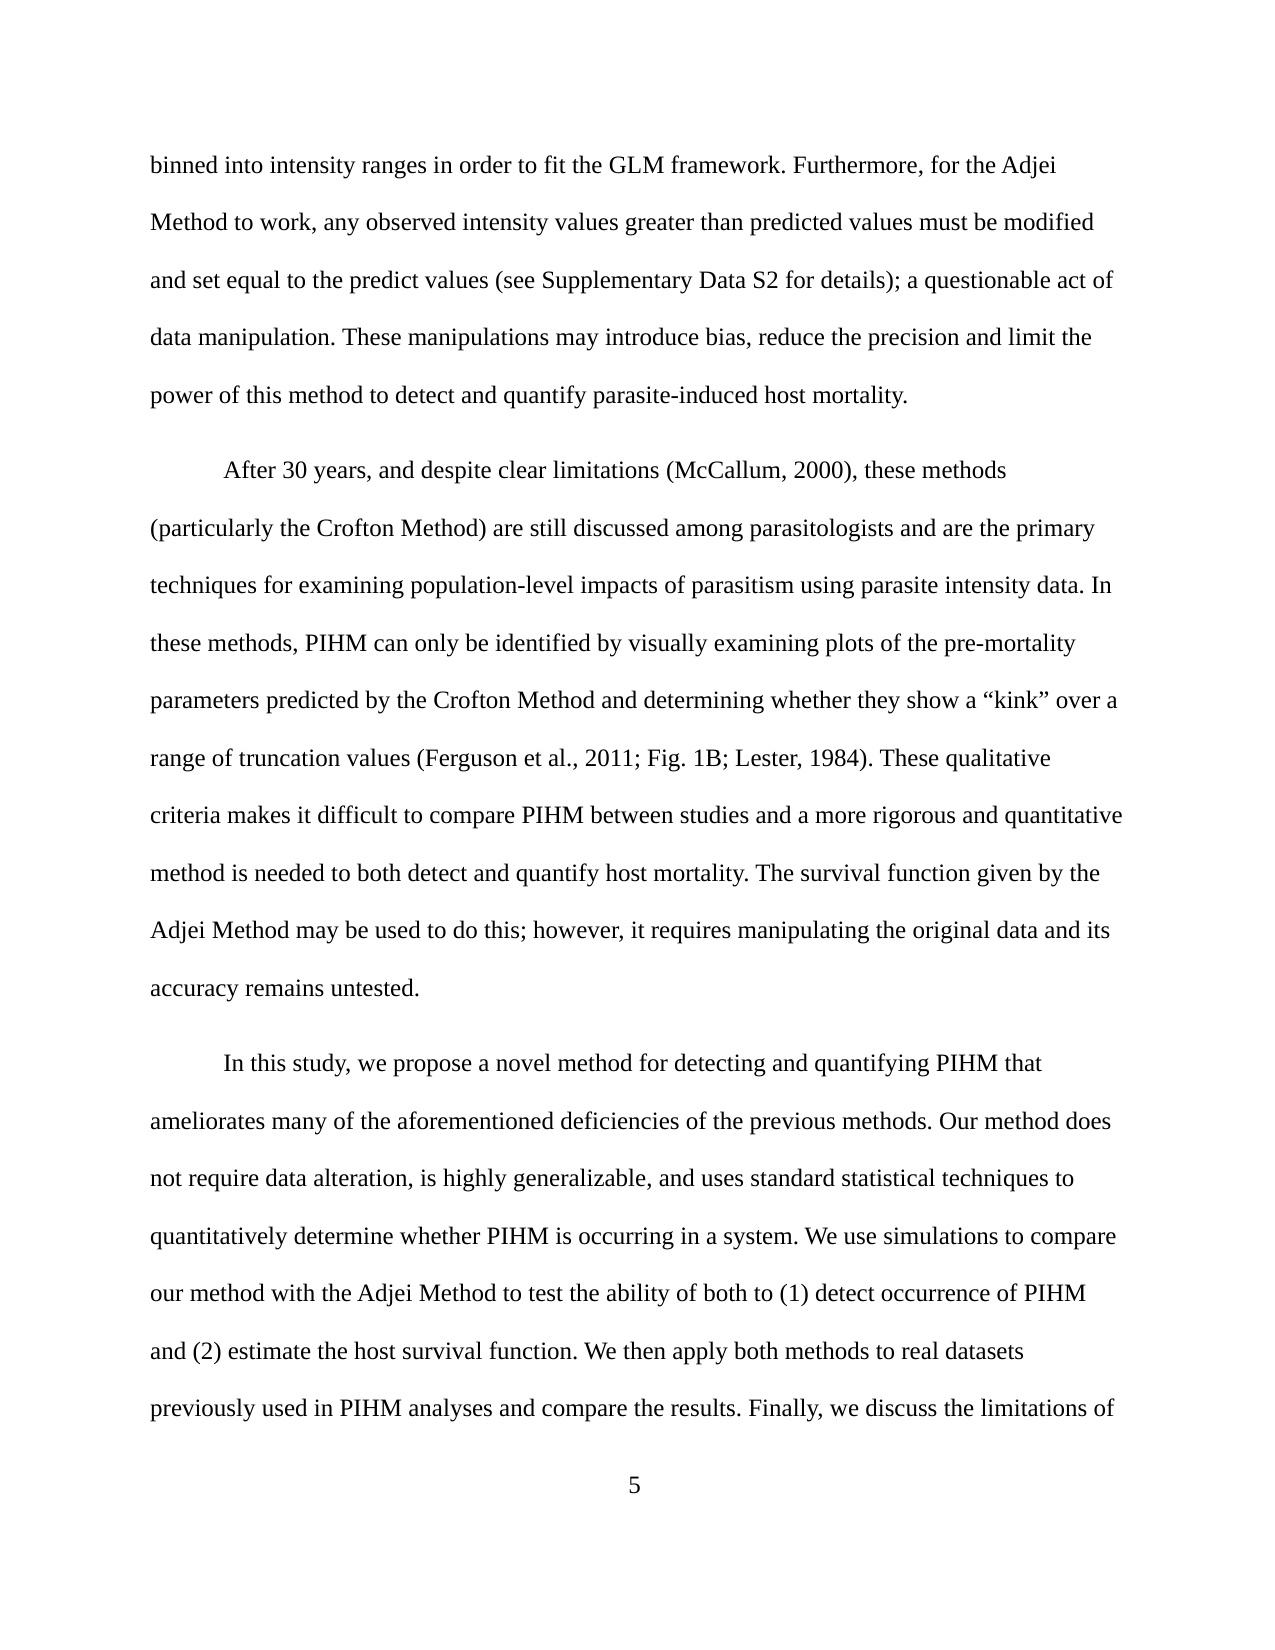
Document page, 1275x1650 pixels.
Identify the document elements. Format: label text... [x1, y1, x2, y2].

text In this study, we propose a novel method for detecting and quantifying PIHM that ameliorates many of the aforementioned deficiencies of the previous methods. Our method does not require data alteration, is highly generalizable, and uses standard statistical techniques to quantitatively determine whether PIHM is occurring in a system. We use simulations to compare our method with the Adjei Method to test the ability of both to (1) detect occurrence of PIHM and (2) estimate the host survival function. We then apply both methods to real datasets previously used in PIHM analyses and compare the results. Finally, we discuss the limitations of [150, 1048, 1125, 1422]
text After 30 years, and despite clear limitations (McCallum, 2000), these methods (particularly the Crofton Method) are still discussed among parasitologists and are the primary techniques for examining population-level impacts of parasitism using parasite intensity data. In these methods, PIHM can only be identified by visually examining plots of the pre-mortality parameters predicted by the Crofton Method and determining whether they show a “kink” over a range of truncation values (Ferguson et al., 2011; Fig. 1B; Lester, 1984). These qualitative criteria makes it difficult to compare PIHM between studies and a more rigorous and quantitative method is needed to both detect and quantify host mortality. The survival function given by the Adjei Method may be used to do this; however, it requires manipulating the original data and its accuracy remains untested. [150, 455, 1125, 1002]
text binned into intensity ranges in order to fit the GLM framework. Furthermore, for the Adjei Method to work, any observed intensity values greater than predicted values must be modified and set equal to the predict values (see Supplementary Data S2 for details); a questionable act of data manipulation. These manipulations may introduce bias, reduce the precision and limit the power of this method to detect and quantify parasite-induced host mortality. [150, 150, 1125, 409]
